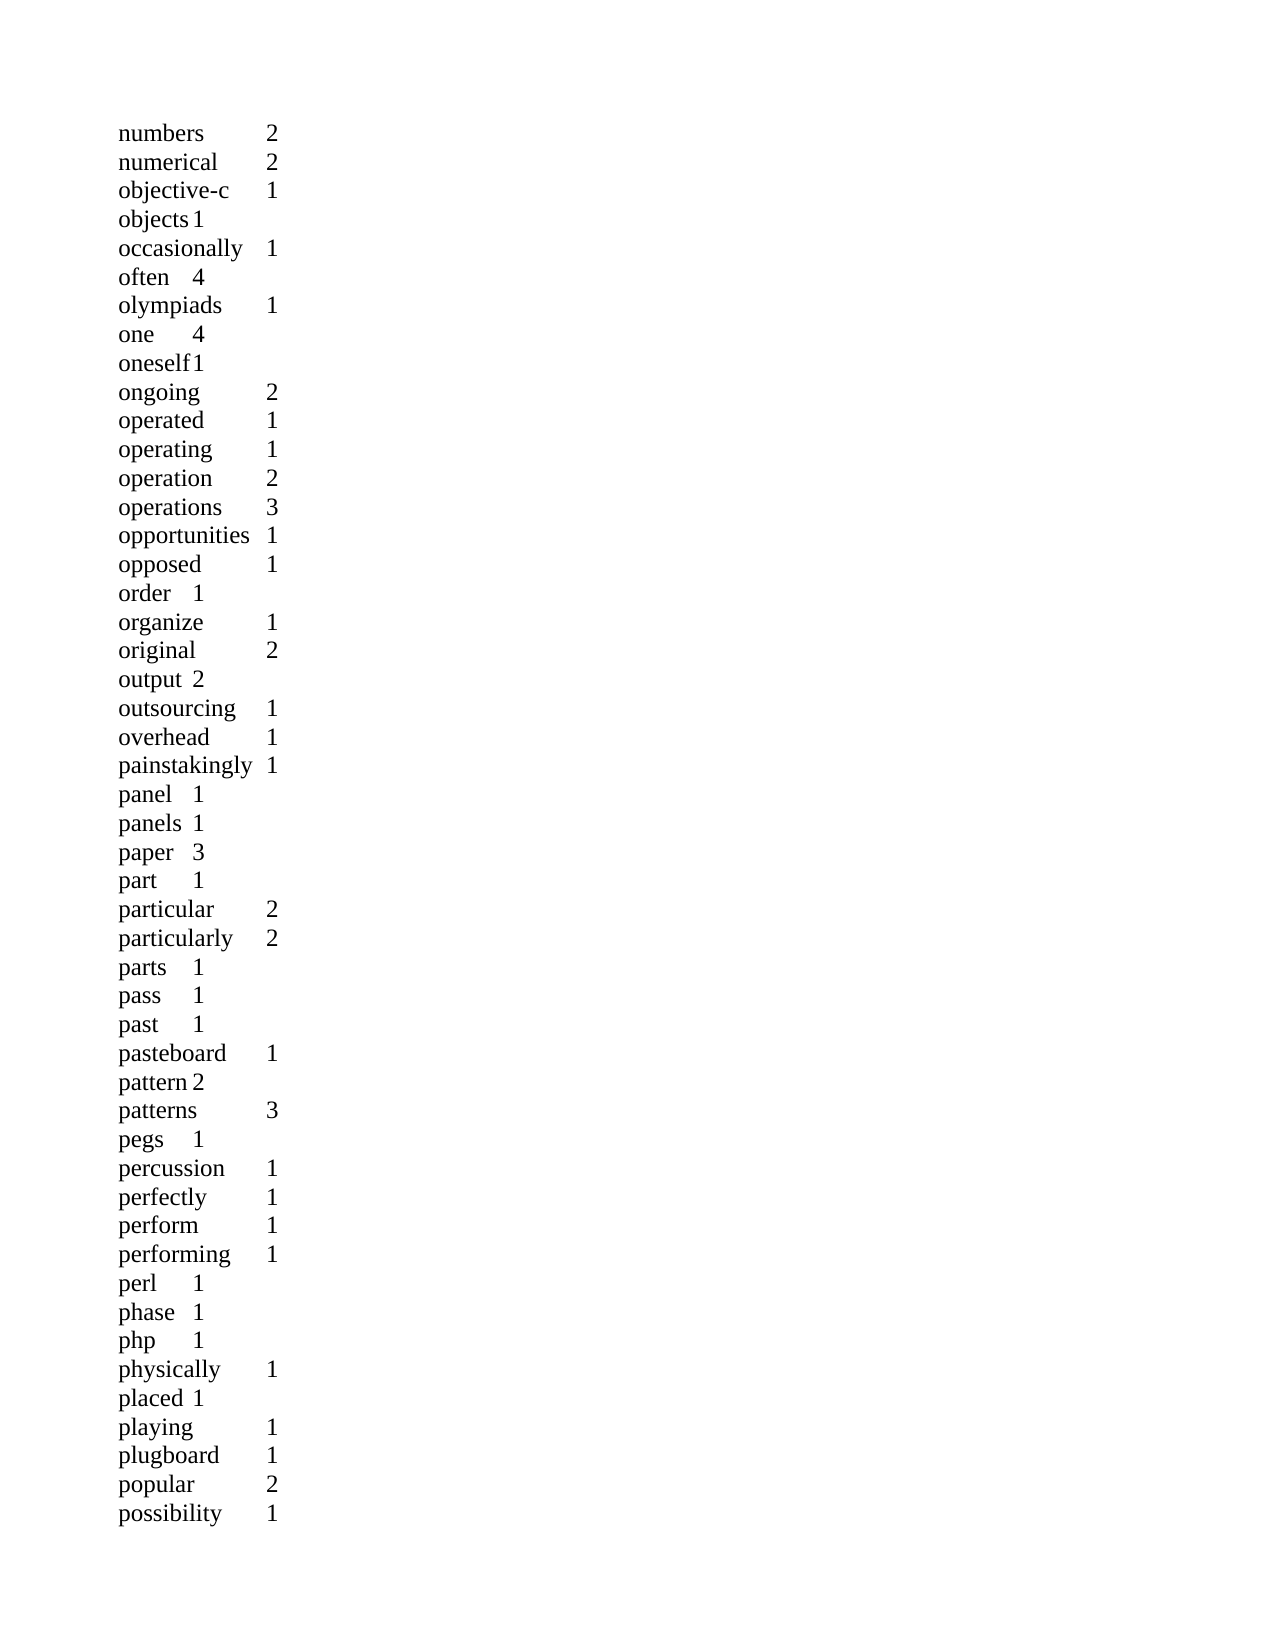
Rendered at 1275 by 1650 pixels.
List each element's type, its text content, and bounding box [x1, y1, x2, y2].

text particular 2 [118, 894, 1157, 923]
text often 4 [118, 262, 1157, 291]
text outsourcing 1 [118, 693, 1157, 722]
text paper 3 [118, 837, 1157, 866]
text operating 1 [118, 434, 1157, 463]
text perl 1 [118, 1268, 1157, 1297]
text panels 1 [118, 808, 1157, 837]
text occasionally 1 [118, 233, 1157, 262]
text playing 1 [118, 1412, 1157, 1441]
text numbers 2 [118, 118, 1157, 147]
text past 1 [118, 1009, 1157, 1038]
text numerical 2 [118, 147, 1157, 176]
text organize 1 [118, 607, 1157, 636]
text output 2 [118, 664, 1157, 693]
text pattern 2 [118, 1067, 1157, 1096]
text oneself 1 [118, 348, 1157, 377]
text perfectly 1 [118, 1182, 1157, 1211]
text pegs 1 [118, 1124, 1157, 1153]
text possibility 1 [118, 1498, 1157, 1527]
text performing 1 [118, 1239, 1157, 1268]
text ongoing 2 [118, 377, 1157, 406]
text pasteboard 1 [118, 1038, 1157, 1067]
text placed 1 [118, 1383, 1157, 1412]
text operation 2 [118, 463, 1157, 492]
text one 4 [118, 319, 1157, 348]
text physically 1 [118, 1354, 1157, 1383]
text parts 1 [118, 952, 1157, 981]
text phase 1 [118, 1297, 1157, 1326]
text popular 2 [118, 1469, 1157, 1498]
text patterns 3 [118, 1096, 1157, 1124]
text php 1 [118, 1326, 1157, 1354]
text part 1 [118, 866, 1157, 894]
text percussion 1 [118, 1153, 1157, 1182]
text particularly 2 [118, 923, 1157, 952]
text perform 1 [118, 1211, 1157, 1239]
text painstakingly 1 [118, 751, 1157, 779]
text opportunities 1 [118, 521, 1157, 549]
text objective-c 1 [118, 176, 1157, 204]
text operated 1 [118, 406, 1157, 434]
text objects 1 [118, 204, 1157, 233]
text olympiads 1 [118, 291, 1157, 319]
text opposed 1 [118, 549, 1157, 578]
text overhead 1 [118, 722, 1157, 751]
text order 1 [118, 578, 1157, 607]
text plugboard 1 [118, 1441, 1157, 1469]
text operations 3 [118, 492, 1157, 521]
text original 2 [118, 636, 1157, 664]
text panel 1 [118, 779, 1157, 808]
text pass 1 [118, 981, 1157, 1009]
